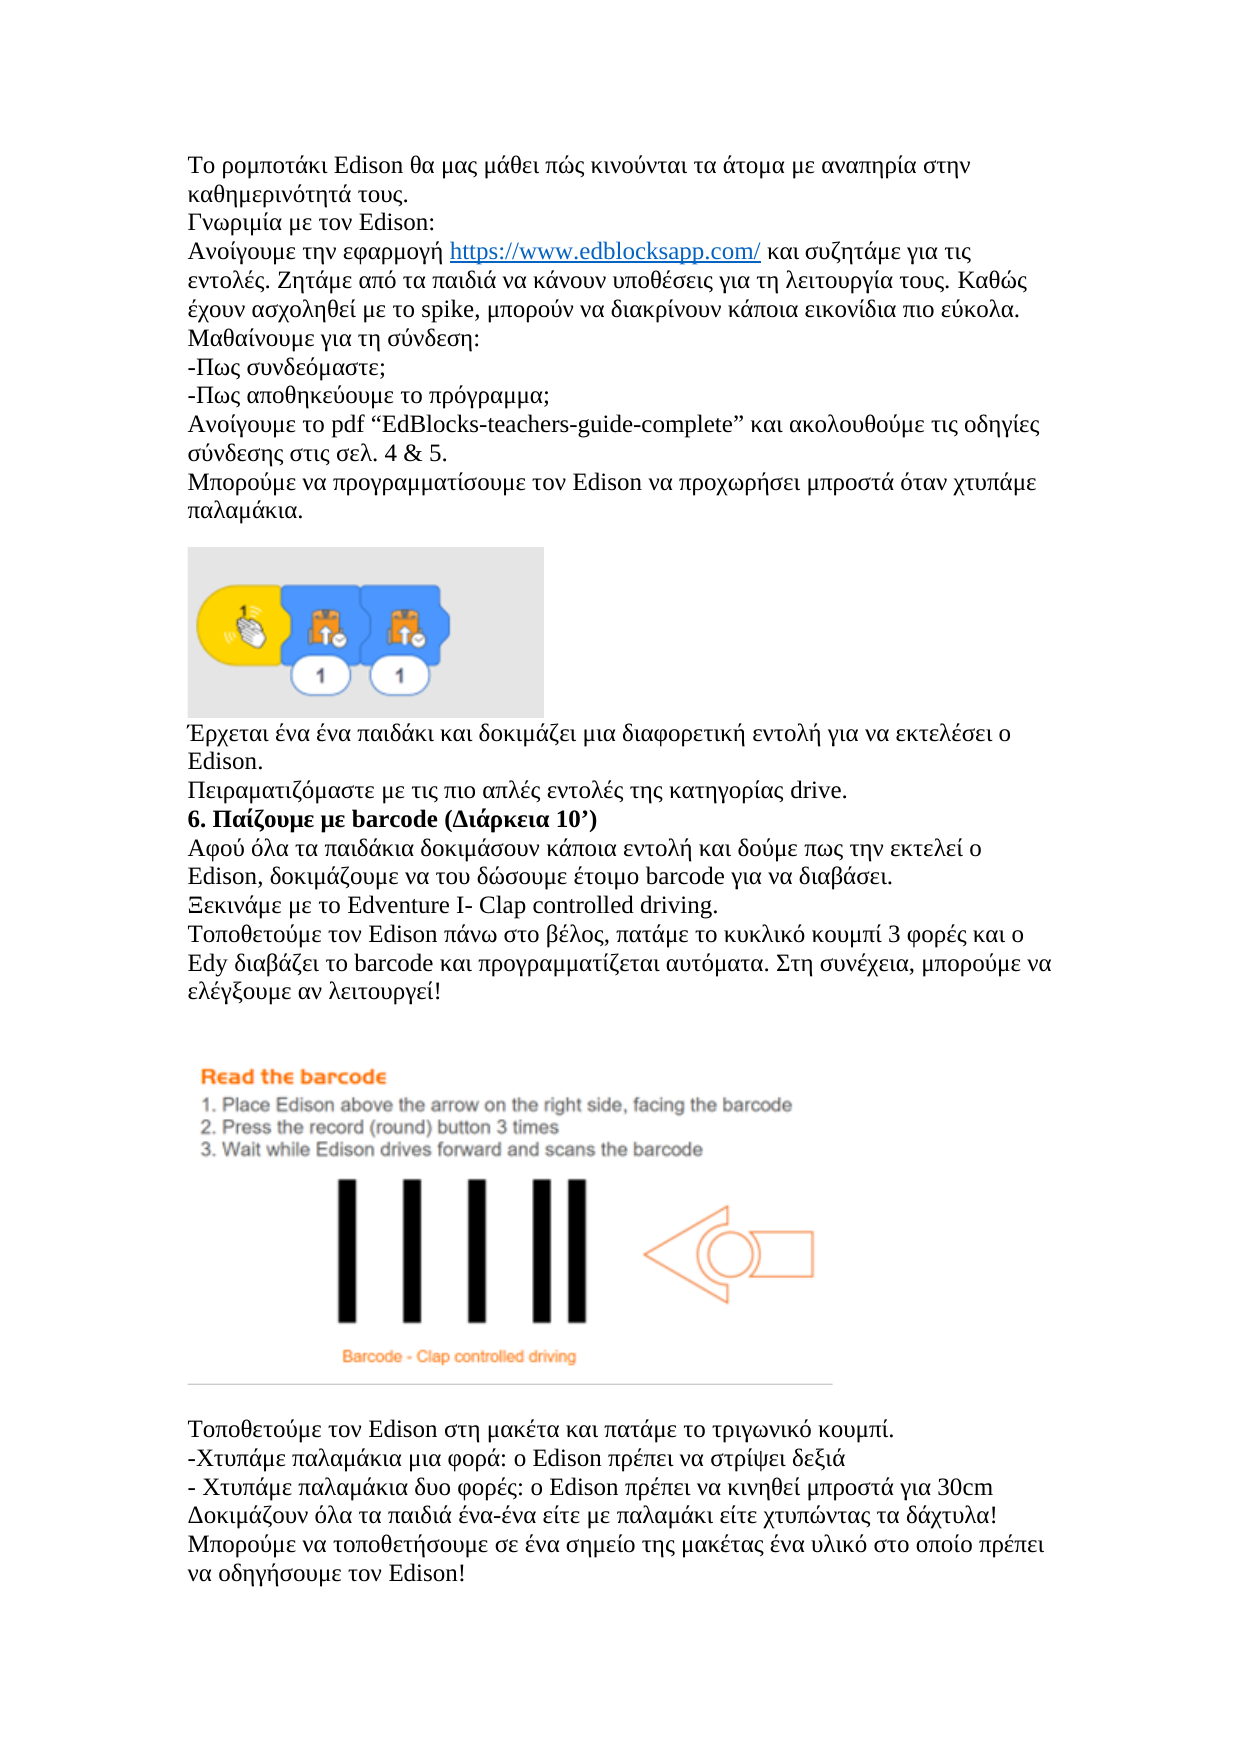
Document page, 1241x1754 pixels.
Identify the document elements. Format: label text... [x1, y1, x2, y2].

text Γνωριμία με τον Edison: [187, 207, 1053, 236]
text Τοποθετούμε τον Edison στη μακέτα και πατάμε το τριγωνικό κουμπί. [187, 1414, 1053, 1443]
text -Χτυπάμε παλαμάκια μια φορά: o Edison πρέπει να στρίψει δεξιά [187, 1443, 1053, 1472]
text Ανοίγουμε το pdf “EdBlocks-teachers-guide-complete” και ακολουθούμε τις οδηγίες σύνδεσης στις σελ. 4 & 5. [187, 409, 1053, 467]
text Αφού όλα τα παιδάκια δοκιμάσουν κάποια εντολή και δούμε πως την εκτελεί ο Edison, δοκιμάζουμε να του δώσουμε έτοιμο barcode για να διαβάσει. [187, 833, 1053, 890]
text Τοποθετούμε τον Edison πάνω στο βέλος, πατάμε το κυκλικό κουμπί 3 φορές και ο Edy διαβάζει το barcode και προγραμματίζεται αυτόματα. Στη συνέχεια, μπορούμε να ελέγξουμε αν λειτουργεί! [187, 919, 1053, 1005]
text - Χτυπάμε παλαμάκια δυο φορές: o Edison πρέπει να κινηθεί μπροστά για 30cm [187, 1472, 1053, 1500]
text -Πως συνδεόμαστε; [187, 352, 1053, 380]
text Ξεκινάμε με το Edventure I- Clap controlled driving. [187, 890, 1053, 919]
text Μπορούμε να τοποθετήσουμε σε ένα σημείο της μακέτας ένα υλικό στο οποίο πρέπει να οδηγήσουμε τον Edison! [187, 1529, 1053, 1587]
text Μαθαίνουμε για τη σύνδεση: [187, 323, 1053, 352]
text 6. Παίζουμε με barcode (Διάρκεια 10’) [187, 804, 1053, 833]
text Ανοίγουμε την εφαρμογή https://www.edblocksapp.com/ και συζητάμε για τις εντολές. Ζητάμε από τα παιδιά να κάνουν υποθέσεις για τη λειτουργία τους. Καθώς έχουν ασχοληθεί με το spike, μπορούν να διακρίνουν κάποια εικονίδια πιο εύκολα. [187, 236, 1053, 323]
text Το ρομποτάκι Edison θα μας μάθει πώς κινούνται τα άτομα με αναπηρία στην καθημερινότητά τους. [187, 150, 1053, 207]
text Έρχεται ένα ένα παιδάκι και δοκιμάζει μια διαφορετική εντολή για να εκτελέσει ο Edison. [187, 718, 1053, 775]
text Δοκιμάζουν όλα τα παιδιά ένα-ένα είτε με παλαμάκι είτε χτυπώντας τα δάχτυλα! [187, 1500, 1053, 1529]
text -Πως αποθηκεύουμε το πρόγραμμα; [187, 380, 1053, 409]
text Μπορούμε να προγραμματίσουμε τον Edison να προχωρήσει μπροστά όταν χτυπάμε παλαμάκια. [187, 467, 1053, 524]
text Πειραματιζόμαστε με τις πιο απλές εντολές της κατηγορίας drive. [187, 775, 1053, 804]
